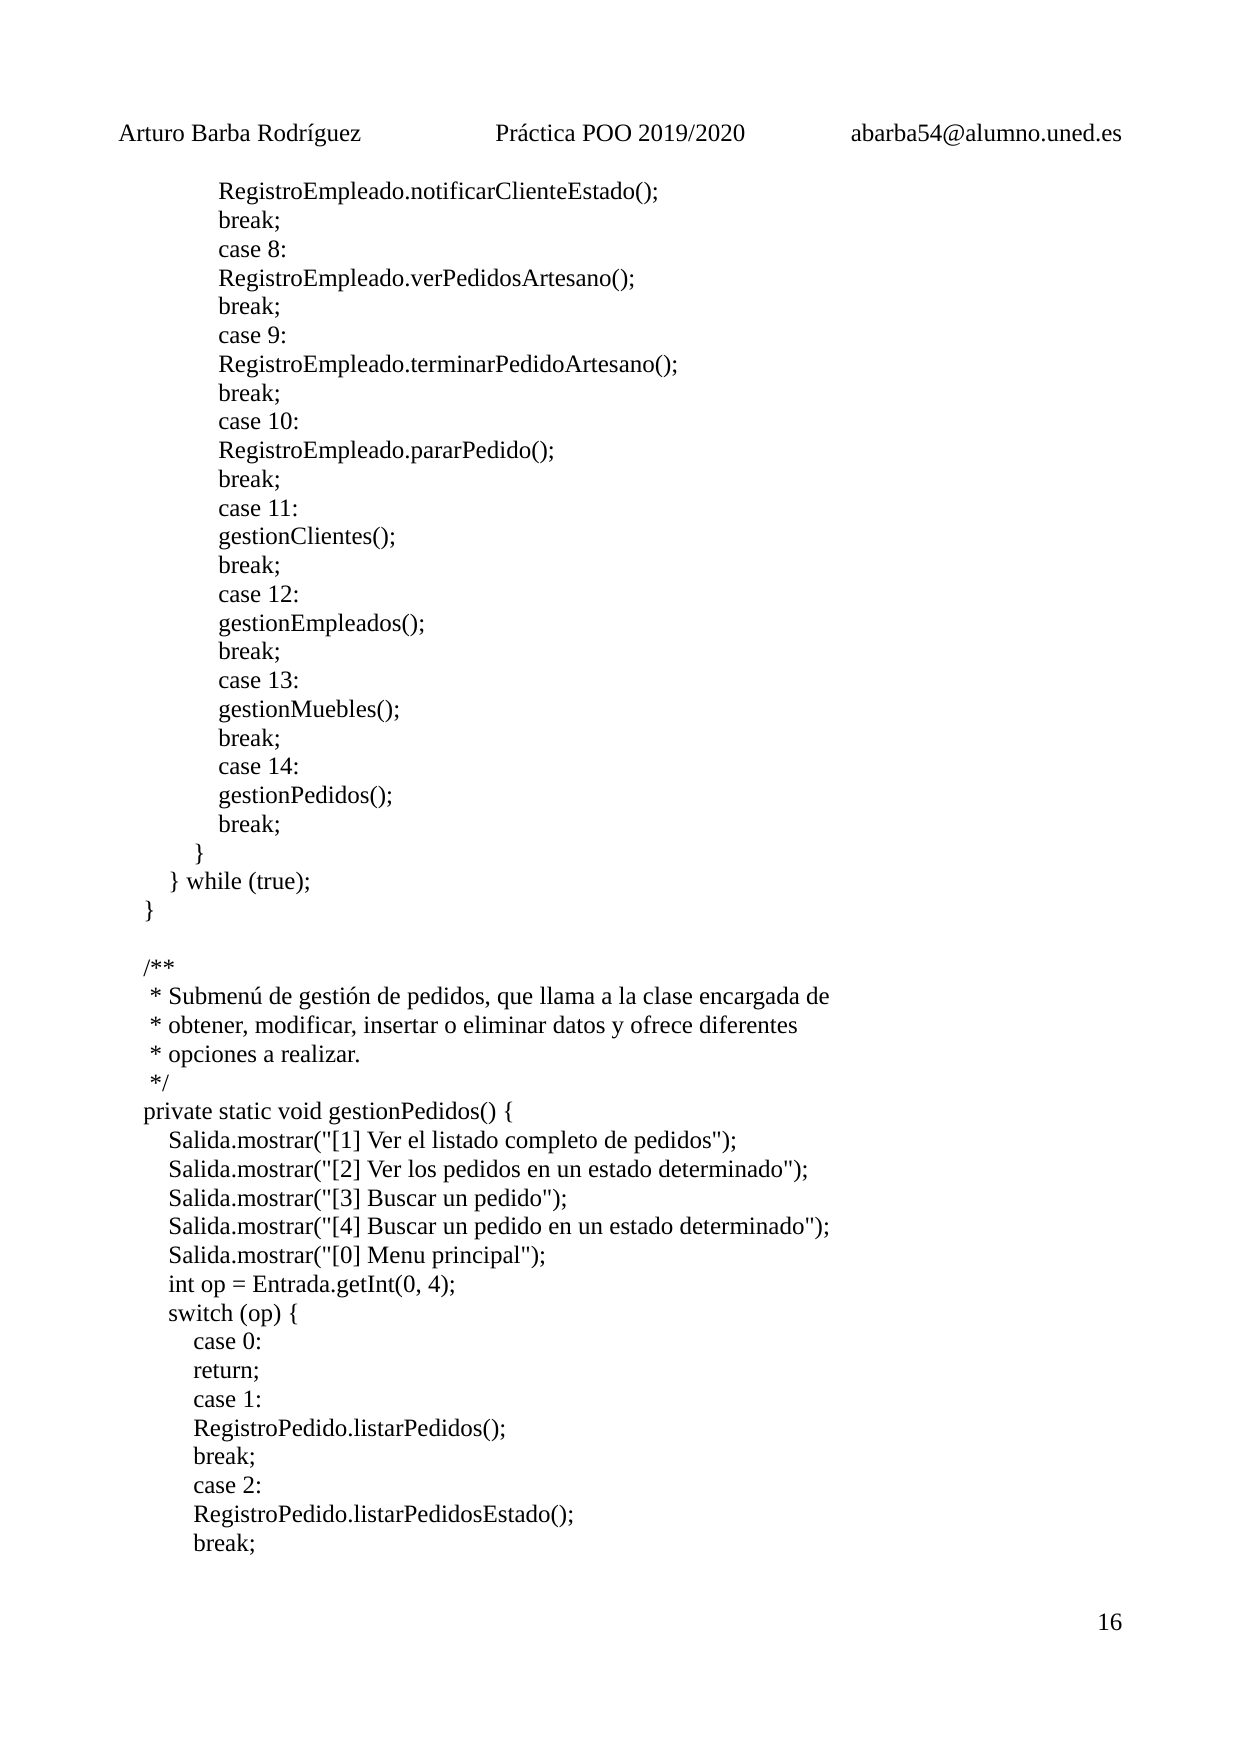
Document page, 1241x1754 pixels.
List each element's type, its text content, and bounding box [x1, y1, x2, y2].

text * Submenú de gestión de pedidos, que llama a la clase encargada de [118, 981, 1122, 1010]
text case 14: [118, 751, 1122, 780]
text break; [118, 464, 1122, 493]
text break; [118, 1528, 1122, 1556]
text case 12: [118, 579, 1122, 608]
text switch (op) { [118, 1298, 1122, 1326]
text case 11: [118, 493, 1122, 521]
text return; [118, 1355, 1122, 1384]
text break; [118, 723, 1122, 751]
text } [118, 838, 1122, 866]
text Salida.mostrar("[0] Menu principal"); [118, 1240, 1122, 1269]
text } while (true); [118, 866, 1122, 895]
text RegistroPedido.listarPedidos(); [118, 1413, 1122, 1441]
text case 2: [118, 1470, 1122, 1499]
text Salida.mostrar("[4] Buscar un pedido en un estado determinado"); [118, 1211, 1122, 1240]
text gestionClientes(); [118, 521, 1122, 550]
text * opciones a realizar. [118, 1039, 1122, 1068]
text RegistroEmpleado.verPedidosArtesano(); [118, 263, 1122, 291]
text } [118, 895, 1122, 924]
text Salida.mostrar("[1] Ver el listado completo de pedidos"); [118, 1125, 1122, 1154]
text case 8: [118, 234, 1122, 263]
text * obtener, modificar, insertar o eliminar datos y ofrece diferentes [118, 1010, 1122, 1039]
text Salida.mostrar("[3] Buscar un pedido"); [118, 1183, 1122, 1211]
text gestionPedidos(); [118, 780, 1122, 809]
text int op = Entrada.getInt(0, 4); [118, 1269, 1122, 1298]
text RegistroEmpleado.notificarClienteEstado(); [118, 176, 1122, 205]
text case 9: [118, 320, 1122, 349]
text RegistroPedido.listarPedidosEstado(); [118, 1499, 1122, 1528]
text /** [118, 953, 1122, 981]
text break; [118, 1441, 1122, 1470]
text break; [118, 809, 1122, 838]
text RegistroEmpleado.pararPedido(); [118, 435, 1122, 464]
text private static void gestionPedidos() { [118, 1096, 1122, 1125]
text break; [118, 205, 1122, 234]
text gestionMuebles(); [118, 694, 1122, 723]
text break; [118, 636, 1122, 665]
text case 13: [118, 665, 1122, 694]
text break; [118, 550, 1122, 579]
text gestionEmpleados(); [118, 608, 1122, 636]
text case 0: [118, 1326, 1122, 1355]
text break; [118, 291, 1122, 320]
text case 10: [118, 406, 1122, 435]
text RegistroEmpleado.terminarPedidoArtesano(); [118, 349, 1122, 378]
text break; [118, 378, 1122, 406]
text case 1: [118, 1384, 1122, 1413]
text Salida.mostrar("[2] Ver los pedidos en un estado determinado"); [118, 1154, 1122, 1183]
text */ [118, 1068, 1122, 1096]
